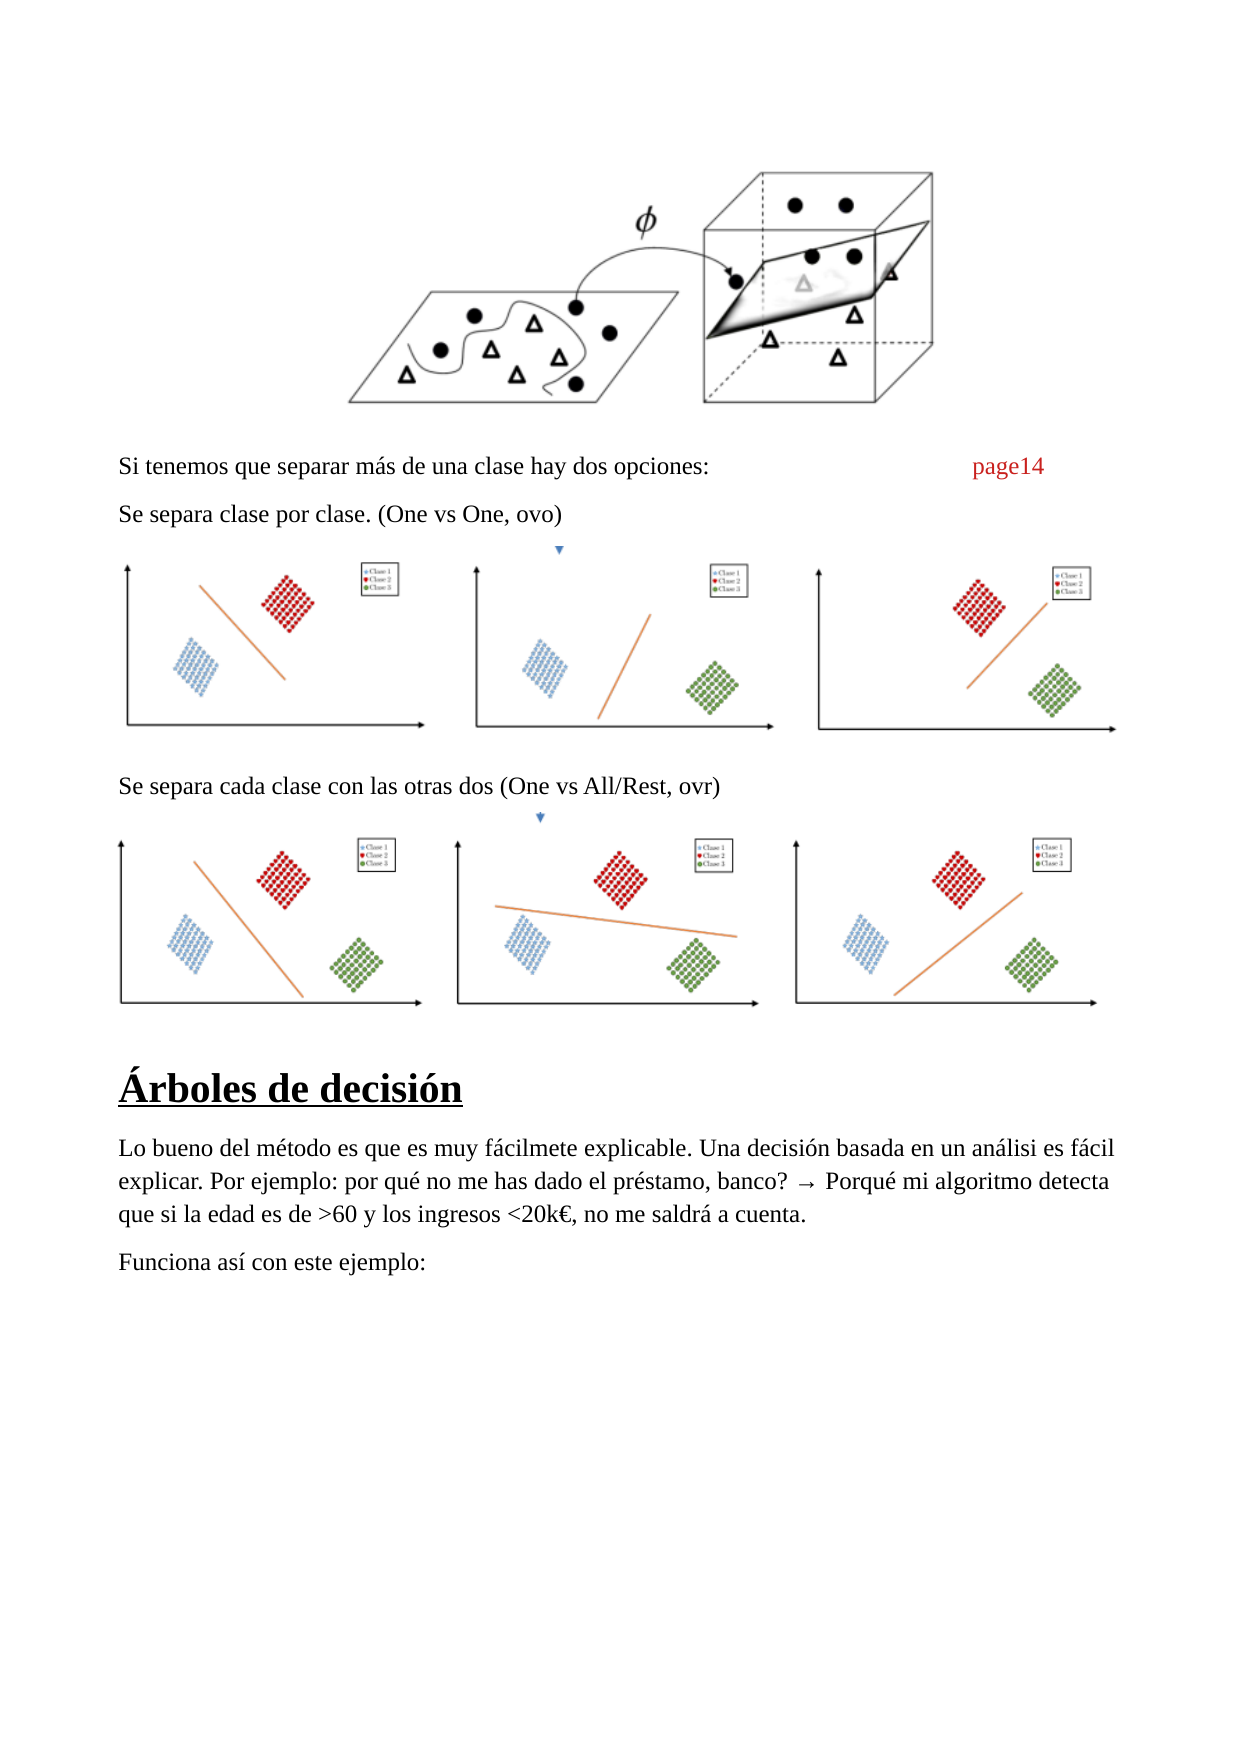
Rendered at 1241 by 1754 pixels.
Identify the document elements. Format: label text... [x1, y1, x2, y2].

picture [99, 812, 1104, 1012]
text Se separa clase por clase. (One vs One, ovo) [118, 499, 1122, 528]
text Si tenemos que separar más de una clase hay dos opciones: page14 [118, 451, 1122, 480]
text Lo bueno del método es que es muy fácilmete explicable. Una decisión basada en un análisi es fácil explicar. Por ejemplo: por qué no me has dado el préstamo, banco? → Porqué mi algoritmo detecta que si la edad es de >60 y los ingresos <20k€, no me saldrá a cuenta. [118, 1133, 1122, 1228]
text Árboles de decisión [118, 1063, 1122, 1111]
picture [118, 546, 1123, 734]
text Funciona así con este ejemplo: [118, 1247, 1122, 1275]
picture [341, 165, 943, 420]
text Se separa cada clase con las otras dos (One vs All/Rest, ovr) [118, 734, 1122, 800]
